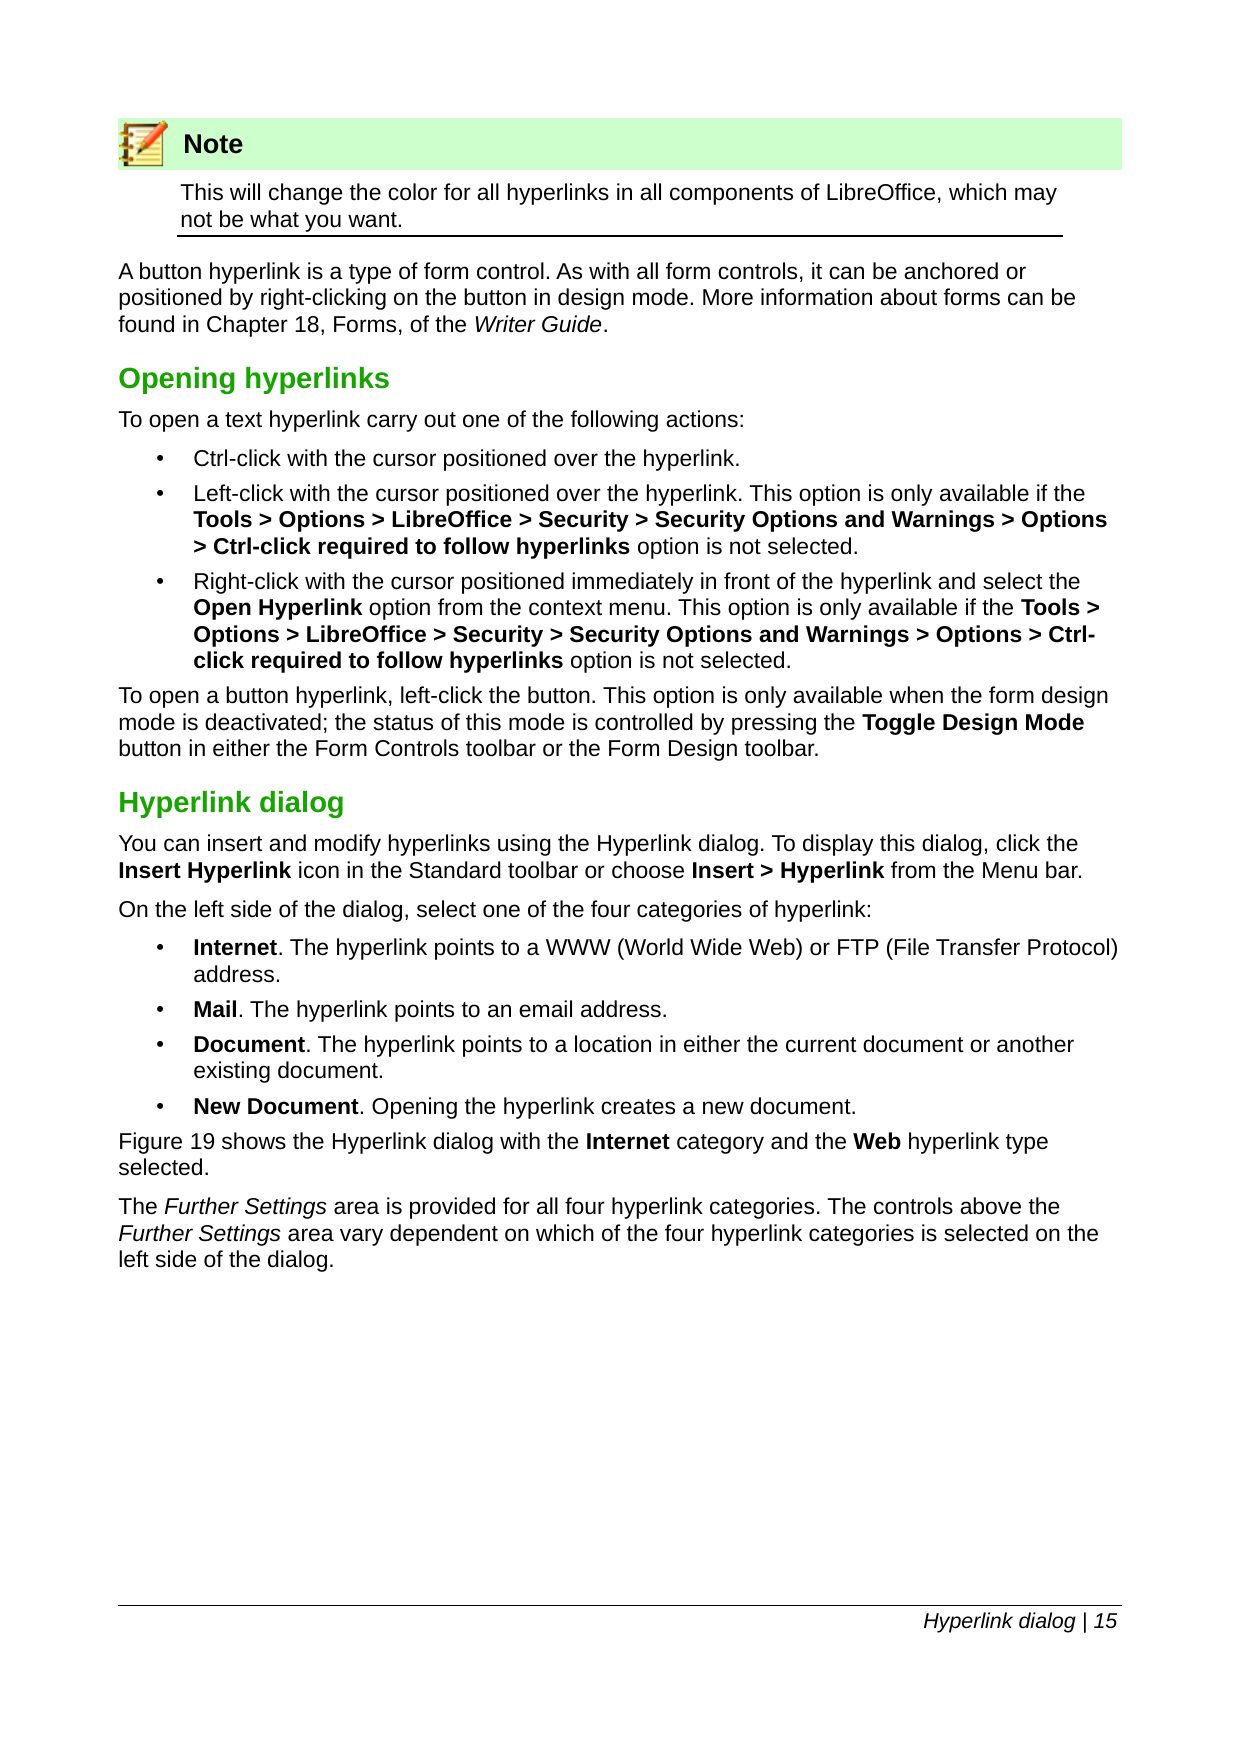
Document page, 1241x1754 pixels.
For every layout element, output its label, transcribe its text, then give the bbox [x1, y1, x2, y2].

list Right-click with the cursor positioned immediately in front of the hyperlink and select the Open Hyperlink option from the context menu. This option is only available if the Tools > Options > LibreOffice > Security > Security Options and Warnings > Options > Ctrl-click required to follow hyperlinks option is not selected. [156, 568, 1122, 673]
list New Document. Opening the hyperlink creates a new document. [156, 1093, 1122, 1119]
subtitle Hyperlink dialog [118, 785, 1122, 818]
list Document. The hyperlink points to a location in either the current document or another existing document. [156, 1031, 1122, 1084]
text This will change the color for all hyperlinks in all components of LibreOffice, which may not be what you want. [177, 176, 1063, 235]
subtitle Note [118, 118, 1122, 170]
list Mail. The hyperlink points to an email address. [156, 996, 1122, 1022]
list Ctrl-click with the cursor positioned over the hyperlink. [156, 445, 1122, 471]
list On the left side of the dialog, select one of the four categories of hyperlink: [118, 896, 1122, 922]
picture [119, 119, 170, 170]
text You can insert and modify hyperlinks using the Hyperlink dialog. To display this dialog, click the Insert Hyperlink icon in the Standard toolbar or choose Insert > Hyperlink from the Menu bar. [118, 830, 1122, 883]
list Internet. The hyperlink points to a WWW (World Wide Web) or FTP (File Transfer Protocol) address. [156, 934, 1122, 987]
text Figure 19 shows the Hyperlink dialog with the Internet category and the Web hyperlink type selected. [118, 1128, 1122, 1181]
text A button hyperlink is a type of form control. As with all form controls, it can be anchored or positioned by right-clicking on the button in design mode. More information about forms can be found in Chapter 18, Forms, of the Writer Guide. [118, 258, 1122, 337]
subtitle Opening hyperlinks [118, 361, 1122, 394]
text The Further Settings area is provided for all four hyperlink categories. The controls above the Further Settings area vary dependent on which of the four hyperlink categories is selected on the left side of the dialog. [118, 1193, 1122, 1272]
list Left-click with the cursor positioned over the hyperlink. This option is only available if the Tools > Options > LibreOffice > Security > Security Options and Warnings > Options > Ctrl-click required to follow hyperlinks option is not selected. [156, 480, 1122, 559]
text To open a button hyperlink, left-click the button. This option is only available when the form design mode is deactivated; the status of this mode is controlled by pressing the Toggle Design Mode button in either the Form Controls toolbar or the Form Design toolbar. [118, 682, 1122, 761]
list To open a text hyperlink carry out one of the following actions: [118, 406, 1122, 432]
